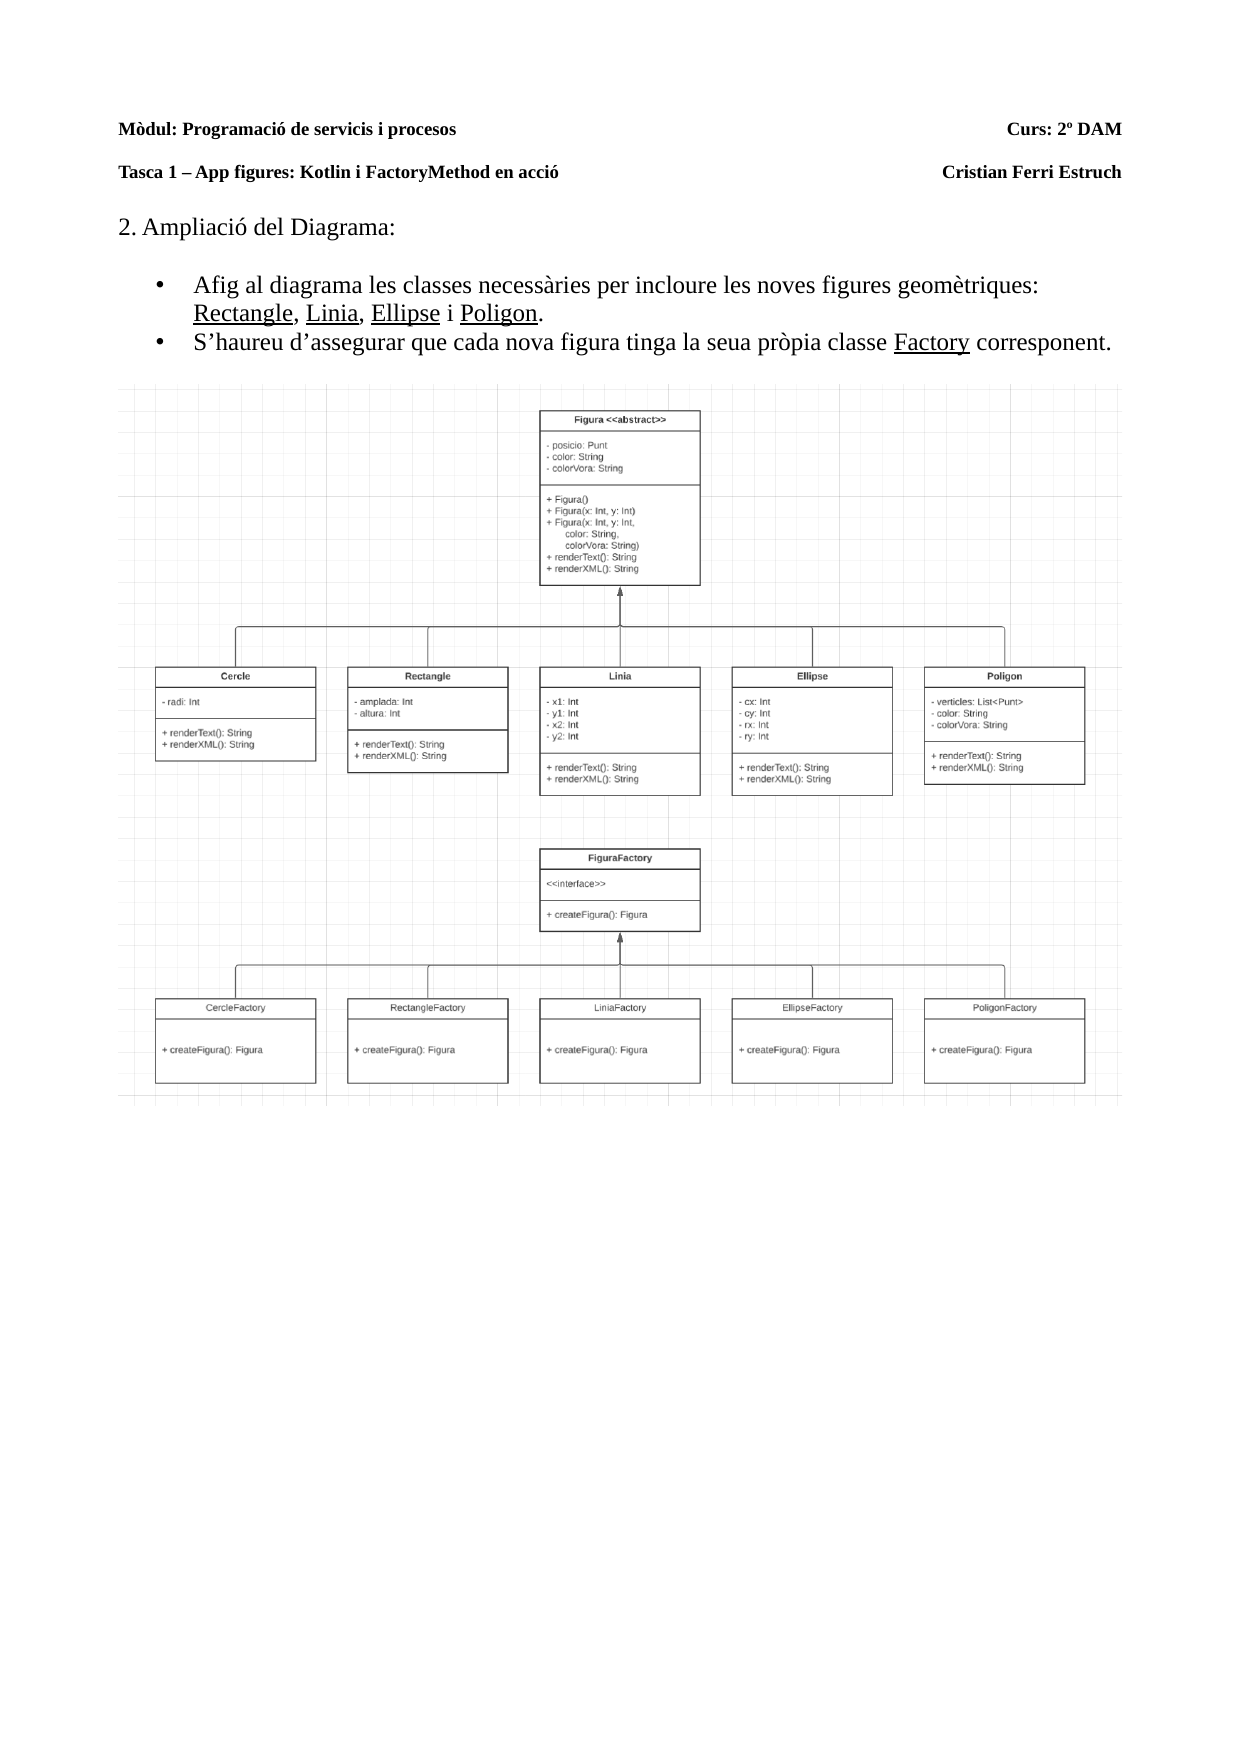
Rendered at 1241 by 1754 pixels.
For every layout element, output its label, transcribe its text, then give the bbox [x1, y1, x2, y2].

list Afig al diagrama les classes necessàries per incloure les noves figures geomètriques: Rectangle, Linia, Ellipse i Poligon. [156, 270, 1122, 327]
picture [118, 384, 1123, 1106]
text 2. Ampliació del Diagrama: [118, 212, 1122, 241]
list S’haureu d’assegurar que cada nova figura tinga la seua pròpia classe Factory corresponent. [156, 327, 1122, 356]
